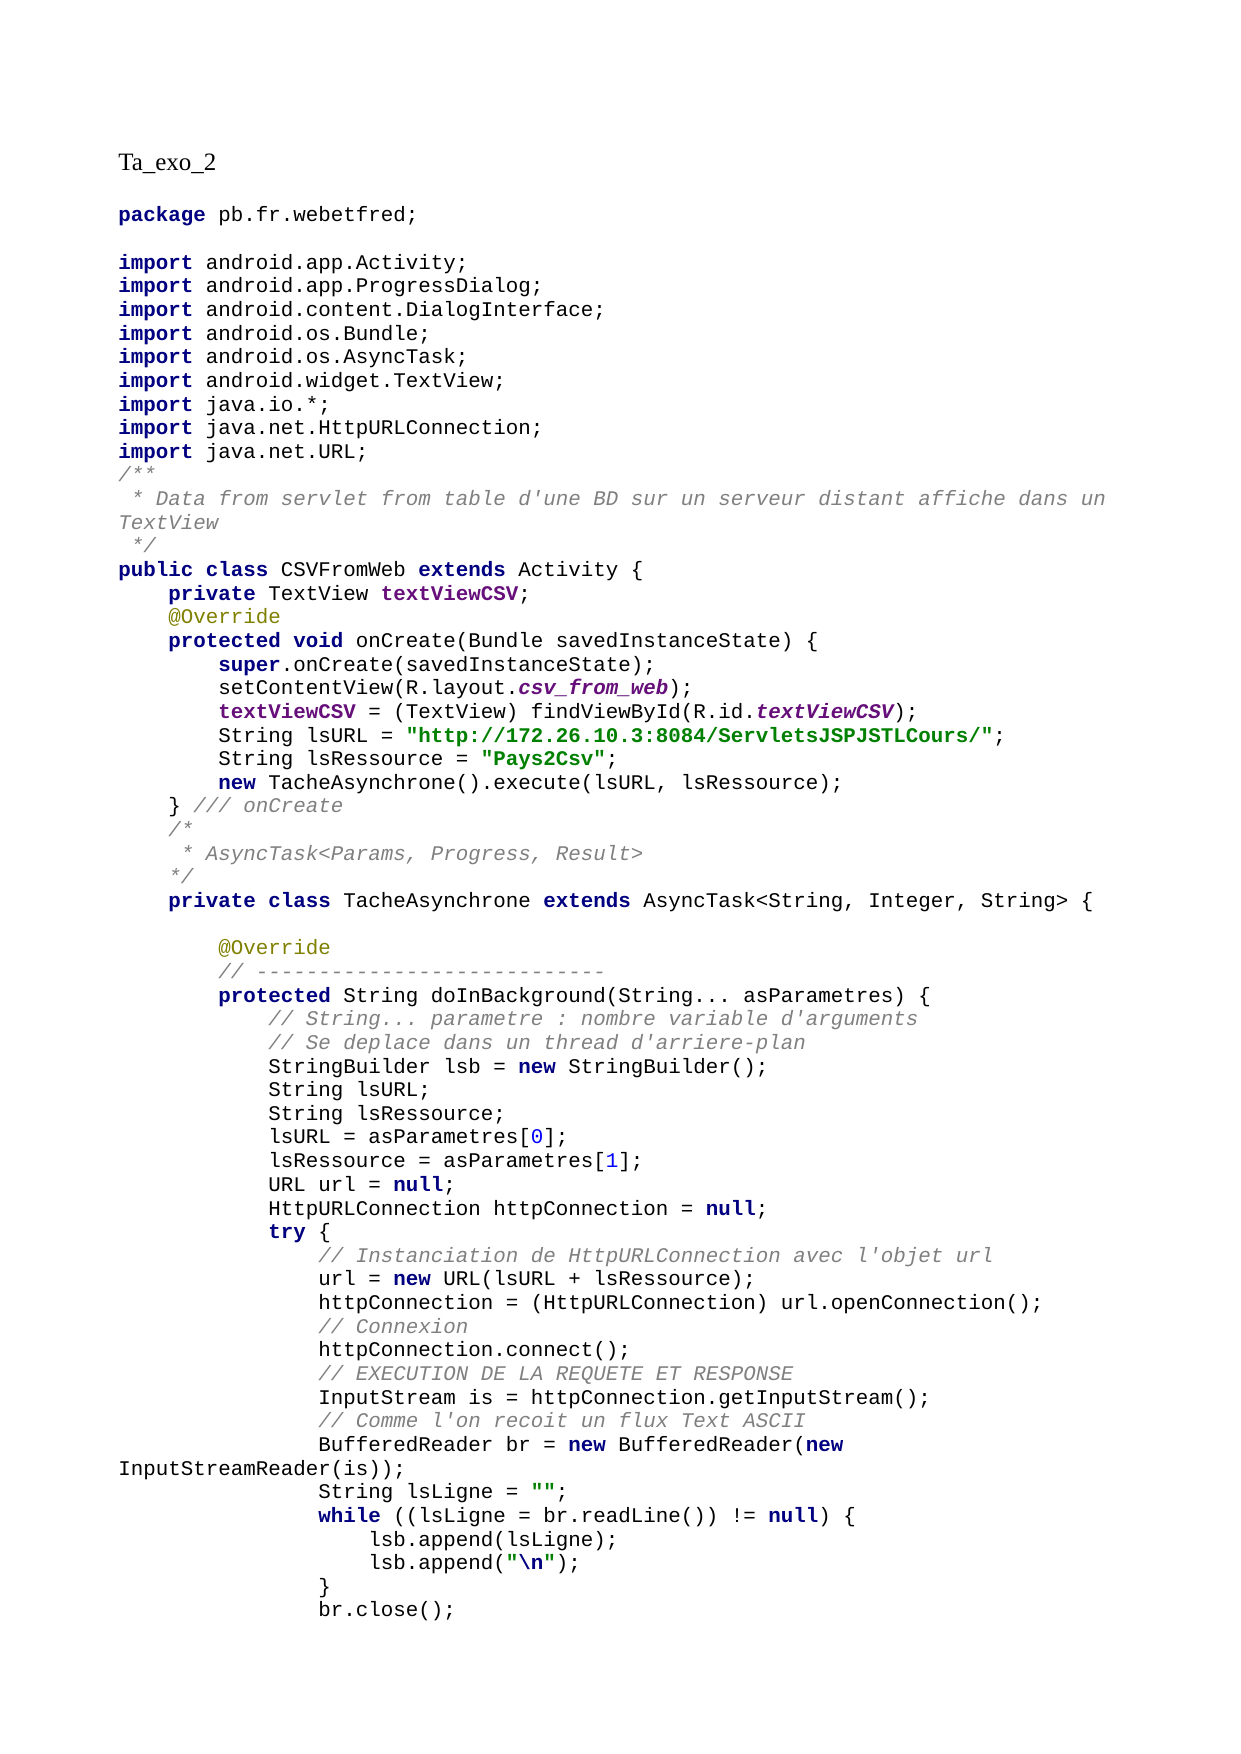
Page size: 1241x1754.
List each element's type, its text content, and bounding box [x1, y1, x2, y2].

text } [118, 1576, 1122, 1599]
text HttpURLConnection httpConnection = null; [118, 1197, 1122, 1221]
text url = new URL(lsURL + lsRessource); [118, 1268, 1122, 1292]
text try { [118, 1221, 1122, 1245]
text Ta_exo_2 [118, 147, 1122, 176]
text @Override [118, 606, 1122, 630]
text import android.content.DialogInterface; [118, 299, 1122, 323]
text lsURL = asParametres[0]; [118, 1127, 1122, 1150]
text while ((lsLigne = br.readLine()) != null) { [118, 1505, 1122, 1528]
text String lsLigne = ""; [118, 1481, 1122, 1505]
text /* [118, 819, 1122, 843]
text // Comme l'on recoit un flux Text ASCII [118, 1410, 1122, 1434]
text String lsRessource; [118, 1103, 1122, 1127]
text lsb.append(lsLigne); [118, 1528, 1122, 1552]
text // String... parametre : nombre variable d'arguments [118, 1008, 1122, 1032]
text /** [118, 464, 1122, 488]
text public class CSVFromWeb extends Activity { [118, 559, 1122, 583]
text protected String doInBackground(String... asParametres) { [118, 985, 1122, 1008]
text import android.os.Bundle; [118, 323, 1122, 346]
text lsRessource = asParametres[1]; [118, 1150, 1122, 1174]
text import android.os.AsyncTask; [118, 346, 1122, 370]
text new TacheAsynchrone().execute(lsURL, lsRessource); [118, 772, 1122, 796]
text import java.io.*; [118, 393, 1122, 417]
text br.close(); [118, 1599, 1122, 1623]
text BufferedReader br = new BufferedReader(new InputStreamReader(is)); [118, 1434, 1122, 1481]
text String lsRessource = "Pays2Csv"; [118, 748, 1122, 772]
text import java.net.URL; [118, 441, 1122, 464]
text private class TacheAsynchrone extends AsyncTask<String, Integer, String> { [118, 890, 1122, 914]
text @Override [118, 937, 1122, 961]
text private TextView textViewCSV; [118, 583, 1122, 606]
text // Se deplace dans un thread d'arriere-plan [118, 1032, 1122, 1056]
text StringBuilder lsb = new StringBuilder(); [118, 1056, 1122, 1079]
text import java.net.HttpURLConnection; [118, 417, 1122, 441]
text httpConnection = (HttpURLConnection) url.openConnection(); [118, 1292, 1122, 1316]
text package pb.fr.webetfred; [118, 204, 1122, 228]
text setContentView(R.layout.csv_from_web); [118, 677, 1122, 701]
text // Instanciation de HttpURLConnection avec l'objet url [118, 1245, 1122, 1268]
text super.onCreate(savedInstanceState); [118, 654, 1122, 677]
text */ [118, 866, 1122, 890]
text String lsURL = "http://172.26.10.3:8084/ServletsJSPJSTLCours/"; [118, 724, 1122, 748]
text protected void onCreate(Bundle savedInstanceState) { [118, 630, 1122, 654]
text InputStream is = httpConnection.getInputStream(); [118, 1387, 1122, 1410]
text * Data from servlet from table d'une BD sur un serveur distant affiche dans un TextView [118, 488, 1122, 535]
text lsb.append("\n"); [118, 1552, 1122, 1576]
text // Connexion [118, 1316, 1122, 1339]
text // EXECUTION DE LA REQUETE ET RESPONSE [118, 1363, 1122, 1387]
text String lsURL; [118, 1079, 1122, 1103]
text httpConnection.connect(); [118, 1339, 1122, 1363]
text import android.app.ProgressDialog; [118, 275, 1122, 299]
text } /// onCreate [118, 796, 1122, 819]
text * AsyncTask<Params, Progress, Result> [118, 843, 1122, 866]
text */ [118, 535, 1122, 559]
text import android.app.Activity; [118, 252, 1122, 275]
text URL url = null; [118, 1174, 1122, 1197]
text import android.widget.TextView; [118, 370, 1122, 393]
text textViewCSV = (TextView) findViewById(R.id.textViewCSV); [118, 701, 1122, 724]
text // ---------------------------- [118, 961, 1122, 985]
